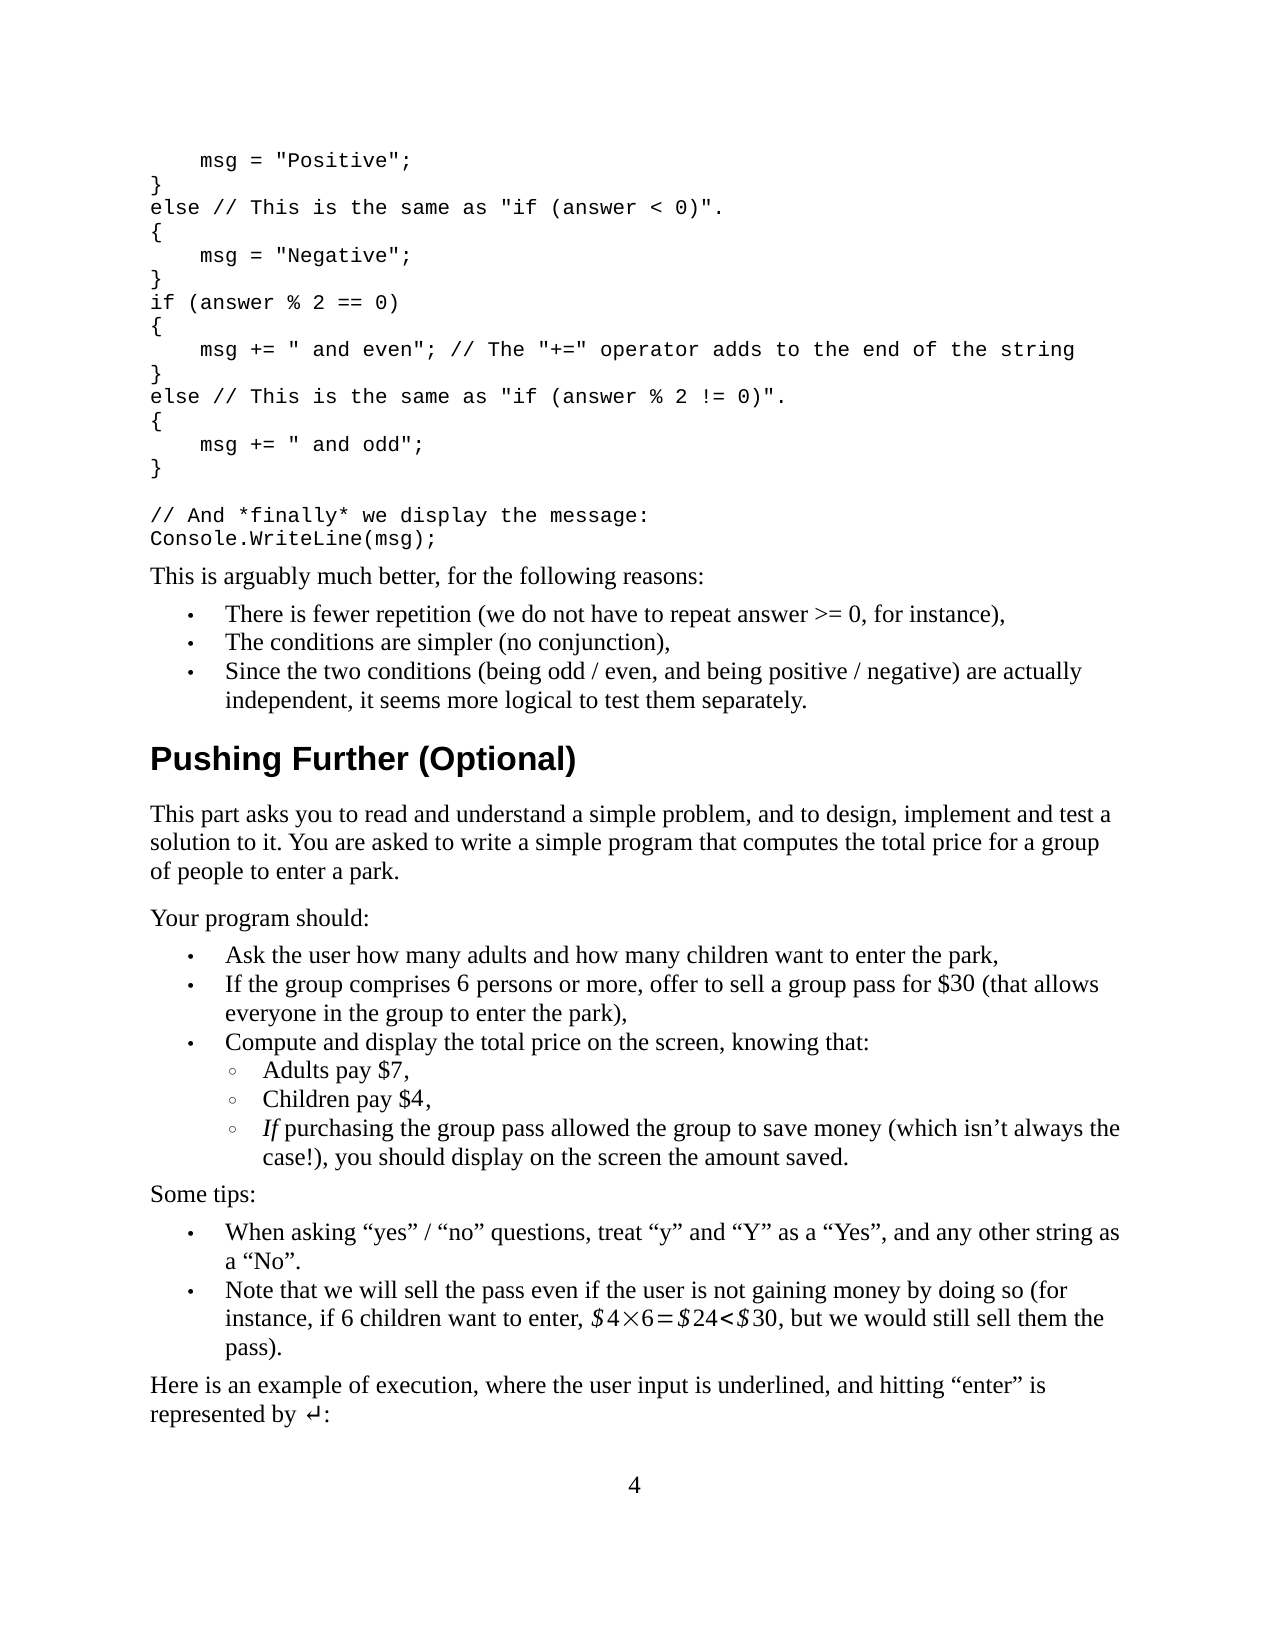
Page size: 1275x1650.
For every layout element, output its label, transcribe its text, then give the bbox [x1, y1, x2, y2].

text } [150, 363, 1125, 386]
text msg += " and even"; // The "+=" operator adds to the end of the string [150, 339, 1125, 363]
text msg += " and odd"; [150, 434, 1125, 457]
list There is fewer repetition (we do not have to repeat answer >= 0, for instance), [187, 599, 1125, 627]
list Ask the user how many adults and how many children want to enter the park, [187, 941, 1125, 969]
text msg = "Negative"; [150, 244, 1125, 268]
text else // This is the same as "if (answer % 2 != 0)". [150, 386, 1125, 410]
text { [150, 410, 1125, 434]
list When asking “yes” / “no” questions, treat “y” and “Y” as a “Yes”, and any other string as a “No”. [187, 1217, 1125, 1275]
list Since the two conditions (being odd / even, and being positive / negative) are actually independent, it seems more logical to test them separately. [187, 656, 1125, 714]
list Note that we will sell the pass even if the user is not gaining money by doing so (for instance, if 6 children want to enter, , but we would still sell them the pass). [187, 1275, 1125, 1361]
text This part asks you to read and understand a simple problem, and to design, implement and test a solution to it. You are asked to write a simple program that computes the total price for a group of people to enter a park. [150, 799, 1125, 885]
list If purchasing the group pass allowed the group to save money (which isn’t always the case!), you should display on the screen the amount saved. [225, 1113, 1125, 1171]
list Adults pay $, [225, 1056, 1125, 1084]
text // And *finally* we display the message: [150, 505, 1125, 528]
list Children pay $, [225, 1084, 1125, 1113]
text This is arguably much better, for the following reasons: [150, 561, 1125, 590]
text if (answer % 2 == 0) [150, 292, 1125, 316]
text Here is an example of execution, where the user input is underlined, and hitting “enter” is represented by ↵: [150, 1370, 1125, 1427]
text msg = "Positive"; [150, 150, 1125, 174]
text Some tips: [150, 1179, 1125, 1208]
list The conditions are simpler (no conjunction), [187, 627, 1125, 656]
text Console.WriteLine(msg); [150, 528, 1125, 552]
text { [150, 316, 1125, 339]
text } [150, 174, 1125, 197]
text } [150, 268, 1125, 292]
text { [150, 221, 1125, 244]
text else // This is the same as "if (answer < 0)". [150, 197, 1125, 221]
list Compute and display the total price on the screen, knowing that: [187, 1027, 1125, 1056]
subtitle Pushing Further (Optional) [150, 739, 1125, 777]
text Your program should: [150, 903, 1125, 932]
list If the group comprises persons or more, offer to sell a group pass for $ (that allows everyone in the group to enter the park), [187, 969, 1125, 1027]
text } [150, 457, 1125, 481]
